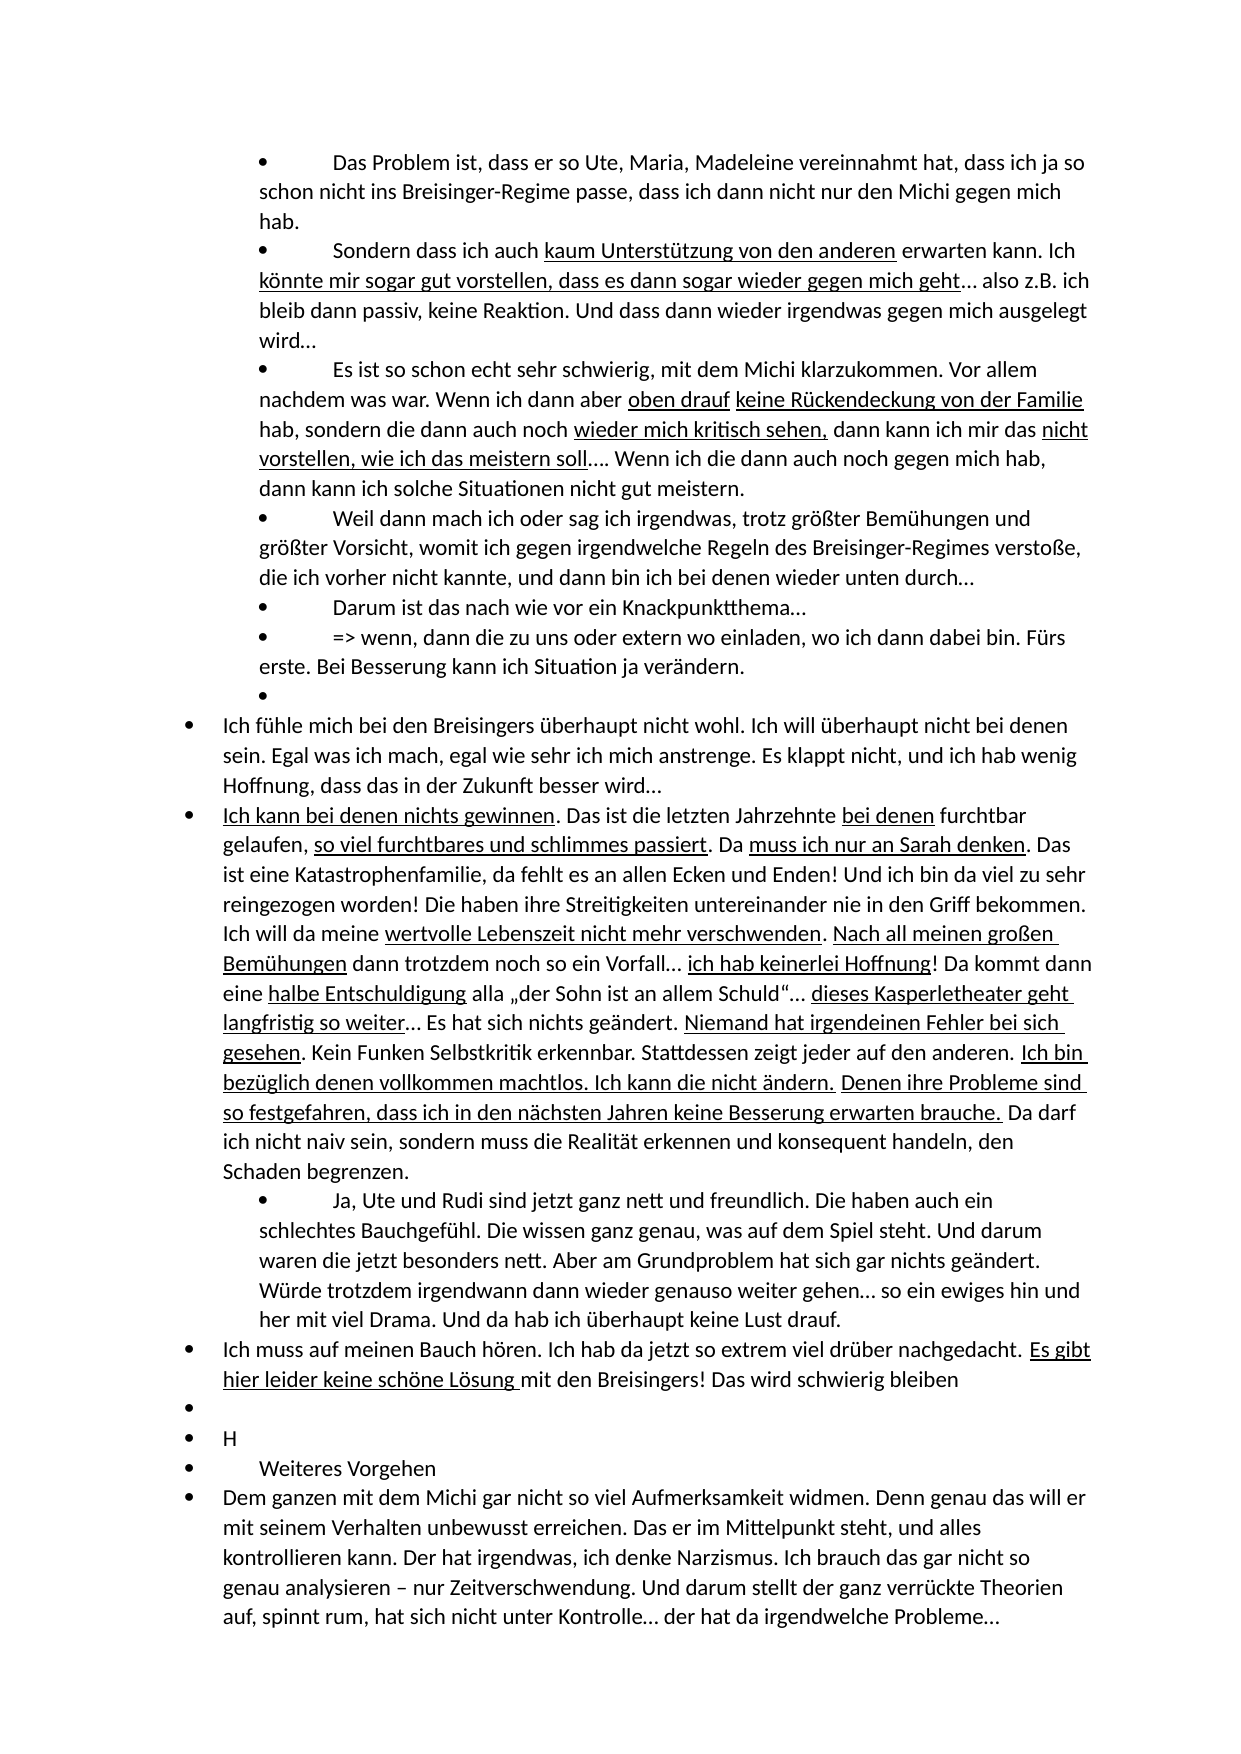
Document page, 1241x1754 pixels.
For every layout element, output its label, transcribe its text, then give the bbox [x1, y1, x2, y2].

list Es ist so schon echt sehr schwierig, mit dem Michi klarzukommen. Vor allem nachdem was war. Wenn ich dann aber oben drauf keine Rückendeckung von der Familie hab, sondern die dann auch noch wieder mich kritisch sehen, dann kann ich mir das nicht vorstellen, wie ich das meistern soll…. Wenn ich die dann auch noch gegen mich hab, dann kann ich solche Situationen nicht gut meistern. [259, 355, 1093, 502]
list => wenn, dann die zu uns oder extern wo einladen, wo ich dann dabei bin. Fürs erste. Bei Besserung kann ich Situation ja verändern. [259, 623, 1093, 680]
list Ich muss auf meinen Bauch hören. Ich hab da jetzt so extrem viel drüber nachgedacht. Es gibt hier leider keine schöne Lösung mit den Breisingers! Das wird schwierig bleiben [185, 1335, 1093, 1393]
list Ich kann bei denen nichts gewinnen. Das ist die letzten Jahrzehnte bei denen furchtbar gelaufen, so viel furchtbares und schlimmes passiert. Da muss ich nur an Sarah denken. Das ist eine Katastrophenfamilie, da fehlt es an allen Ecken und Enden! Und ich bin da viel zu sehr reingezogen worden! Die haben ihre Streitigkeiten untereinander nie in den Griff bekommen. Ich will da meine wertvolle Lebenszeit nicht mehr verschwenden. Nach all meinen großen Bemühungen dann trotzdem noch so ein Vorfall… ich hab keinerlei Hoffnung! Da kommt dann eine halbe Entschuldigung alla „der Sohn ist an allem Schuld“… dieses Kasperletheater geht langfristig so weiter… Es hat sich nichts geändert. Niemand hat irgendeinen Fehler bei sich gesehen. Kein Funken Selbstkritik erkennbar. Stattdessen zeigt jeder auf den anderen. Ich bin bezüglich denen vollkommen machtlos. Ich kann die nicht ändern. Denen ihre Probleme sind so festgefahren, dass ich in den nächsten Jahren keine Besserung erwarten brauche. Da darf ich nicht naiv sein, sondern muss die Realität erkennen und konsequent handeln, den Schaden begrenzen. [185, 801, 1093, 1185]
list Sondern dass ich auch kaum Unterstützung von den anderen erwarten kann. Ich könnte mir sogar gut vorstellen, dass es dann sogar wieder gegen mich geht… also z.B. ich bleib dann passiv, keine Reaktion. Und dass dann wieder irgendwas gegen mich ausgelegt wird… [259, 237, 1093, 354]
list Weiteres Vorgehen [185, 1454, 1093, 1482]
list Dem ganzen mit dem Michi gar nicht so viel Aufmerksamkeit widmen. Denn genau das will er mit seinem Verhalten unbewusst erreichen. Das er im Mittelpunkt steht, und alles kontrollieren kann. Der hat irgendwas, ich denke Narzismus. Ich brauch das gar nicht so genau analysieren – nur Zeitverschwendung. Und darum stellt der ganz verrückte Theorien auf, spinnt rum, hat sich nicht unter Kontrolle… der hat da irgendwelche Probleme… [185, 1483, 1093, 1630]
list Ich fühle mich bei den Breisingers überhaupt nicht wohl. Ich will überhaupt nicht bei denen sein. Egal was ich mach, egal wie sehr ich mich anstrenge. Es klappt nicht, und ich hab wenig Hoffnung, dass das in der Zukunft besser wird… [185, 712, 1093, 799]
list Darum ist das nach wie vor ein Knackpunktthema… [259, 593, 1093, 621]
list Das Problem ist, dass er so Ute, Maria, Madeleine vereinnahmt hat, dass ich ja so schon nicht ins Breisinger-Regime passe, dass ich dann nicht nur den Michi gegen mich hab. [259, 148, 1093, 235]
list H [185, 1424, 1093, 1452]
list Ja, Ute und Rudi sind jetzt ganz nett und freundlich. Die haben auch ein schlechtes Bauchgefühl. Die wissen ganz genau, was auf dem Spiel steht. Und darum waren die jetzt besonders nett. Aber am Grundproblem hat sich gar nichts geändert. Würde trotzdem irgendwann dann wieder genauso weiter gehen… so ein ewiges hin und her mit viel Drama. Und da hab ich überhaupt keine Lust drauf. [259, 1187, 1093, 1333]
list Weil dann mach ich oder sag ich irgendwas, trotz größter Bemühungen und größter Vorsicht, womit ich gegen irgendwelche Regeln des Breisinger-Regimes verstoße, die ich vorher nicht kannte, und dann bin ich bei denen wieder unten durch… [259, 504, 1093, 591]
